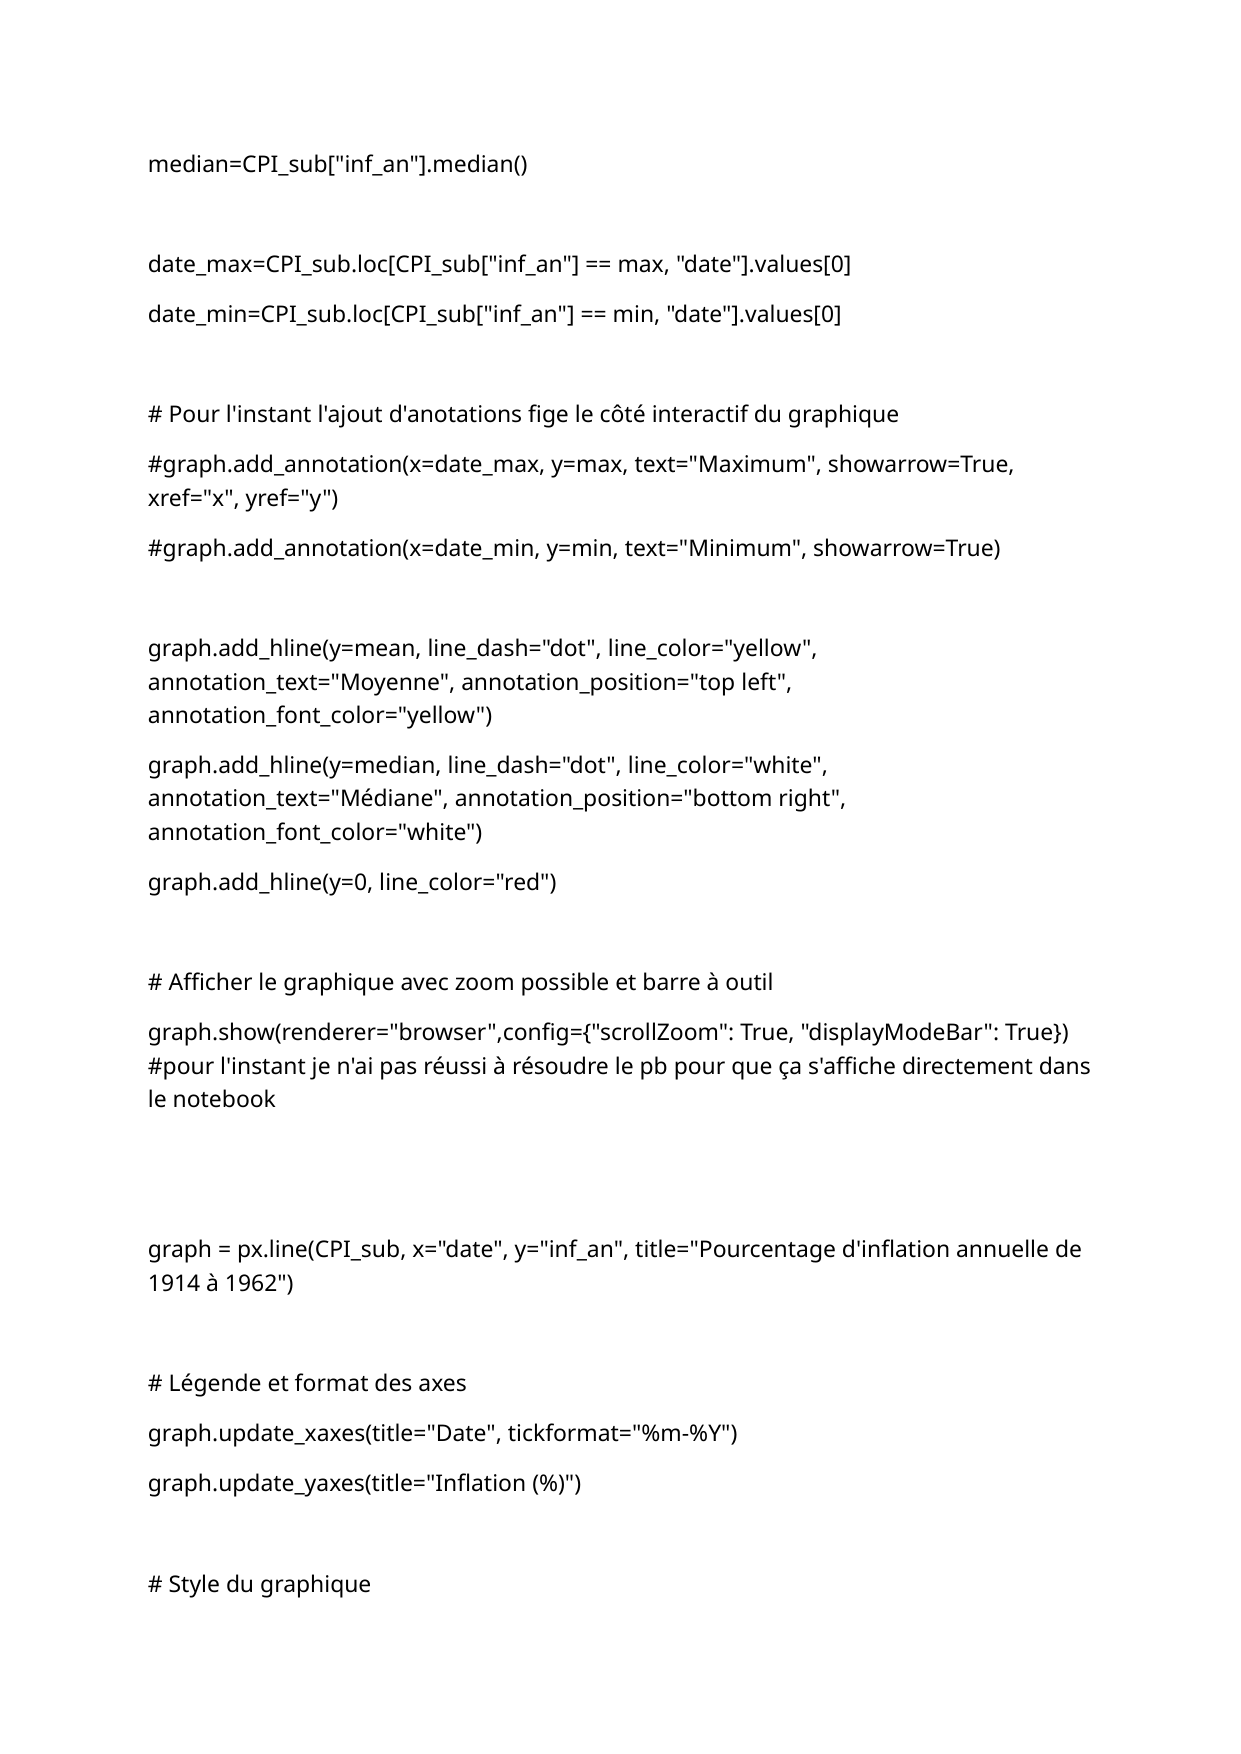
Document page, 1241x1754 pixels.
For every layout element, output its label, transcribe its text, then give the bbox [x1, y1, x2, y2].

text #graph.add_annotation(x=date_max, y=max, text="Maximum", showarrow=True, xref="x", yref="y") [148, 448, 1093, 513]
text graph.add_hline(y=median, line_dash="dot", line_color="white", annotation_text="Médiane", annotation_position="bottom right", annotation_font_color="white") [148, 749, 1093, 847]
text graph.update_yaxes(title="Inflation (%)") [148, 1467, 1093, 1498]
text # Afficher le graphique avec zoom possible et barre à outil [148, 966, 1093, 997]
text graph = px.line(CPI_sub, x="date", y="inf_an", title="Pourcentage d'inflation annuelle de 1914 à 1962") [148, 1233, 1093, 1298]
text graph.update_xaxes(title="Date", tickformat="%m-%Y") [148, 1417, 1093, 1448]
text # Légende et format des axes [148, 1367, 1093, 1398]
text date_min=CPI_sub.loc[CPI_sub["inf_an"] == min, "date"].values[0] [148, 298, 1093, 329]
text graph.show(renderer="browser",config={"scrollZoom": True, "displayModeBar": True}) #pour l'instant je n'ai pas réussi à résoudre le pb pour que ça s'affiche directement dans le notebook [148, 1016, 1093, 1114]
text # Pour l'instant l'ajout d'anotations fige le côté interactif du graphique [148, 398, 1093, 429]
text graph.add_hline(y=0, line_color="red") [148, 866, 1093, 897]
text #graph.add_annotation(x=date_min, y=min, text="Minimum", showarrow=True) [148, 532, 1093, 563]
text graph.add_hline(y=mean, line_dash="dot", line_color="yellow", annotation_text="Moyenne", annotation_position="top left", annotation_font_color="yellow") [148, 632, 1093, 730]
text date_max=CPI_sub.loc[CPI_sub["inf_an"] == max, "date"].values[0] [148, 248, 1093, 279]
text # Style du graphique [148, 1567, 1093, 1599]
text median=CPI_sub["inf_an"].median() [148, 148, 1093, 179]
